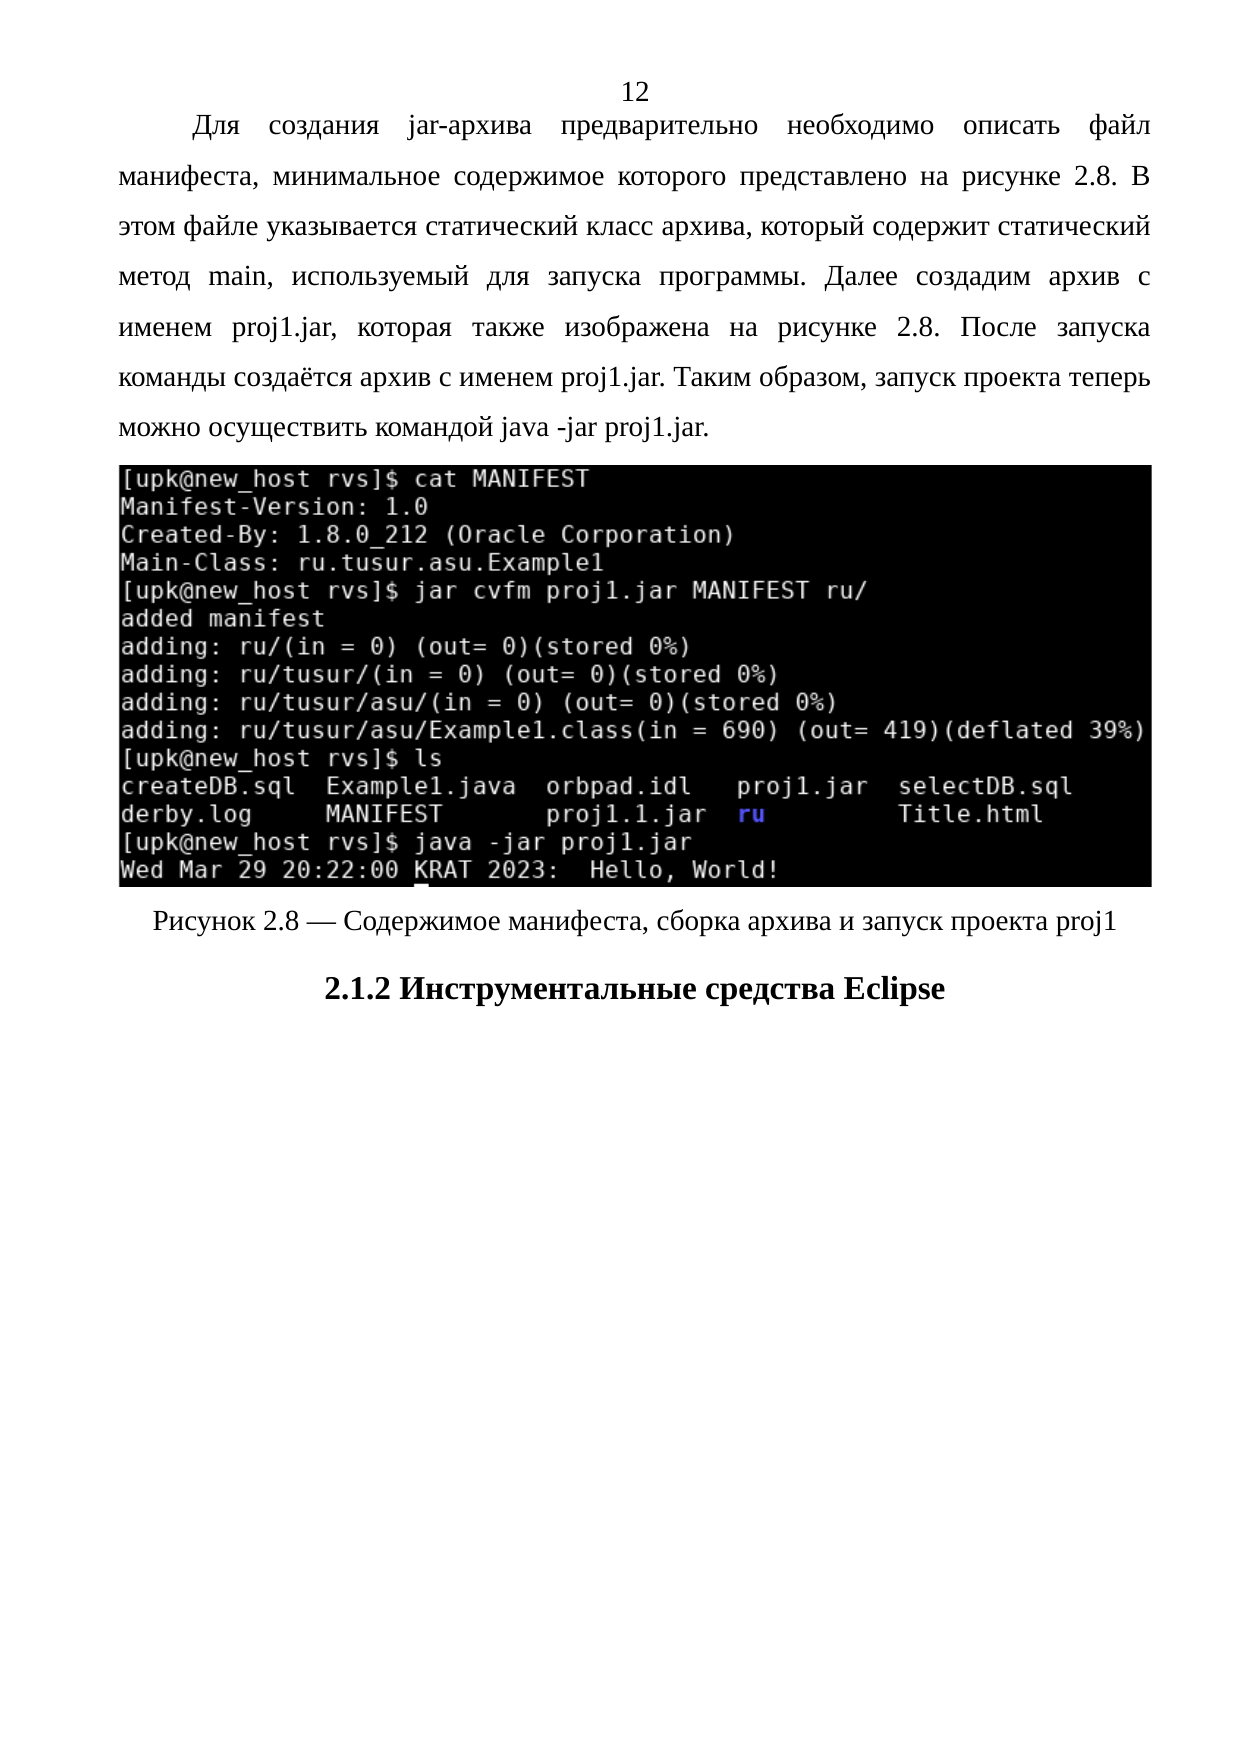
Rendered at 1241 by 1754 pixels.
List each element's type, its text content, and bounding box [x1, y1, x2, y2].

subtitle 2.1.2 Инструментальные средства Eclipse [118, 968, 1152, 1006]
text Рисунок 2.8 — Содержимое манифеста, сборка архива и запуск проекта proj1 [118, 887, 1152, 937]
picture [118, 465, 1152, 887]
text [118, 460, 1152, 465]
text Для создания jar-архива предварительно необходимо описать файл манифеста, минимальное содержимое которого представлено на рисунке 2.8. В этом файле указывается статический класс архива, который содержит статический метод main, используемый для запуска программы. Далее создадим архив с именем proj1.jar, которая также изображена на рисунке 2.8. После запуска команды создаётся архив с именем proj1.jar. Таким образом, запуск проекта теперь можно осуществить командой java -jar proj1.jar. [118, 107, 1152, 443]
